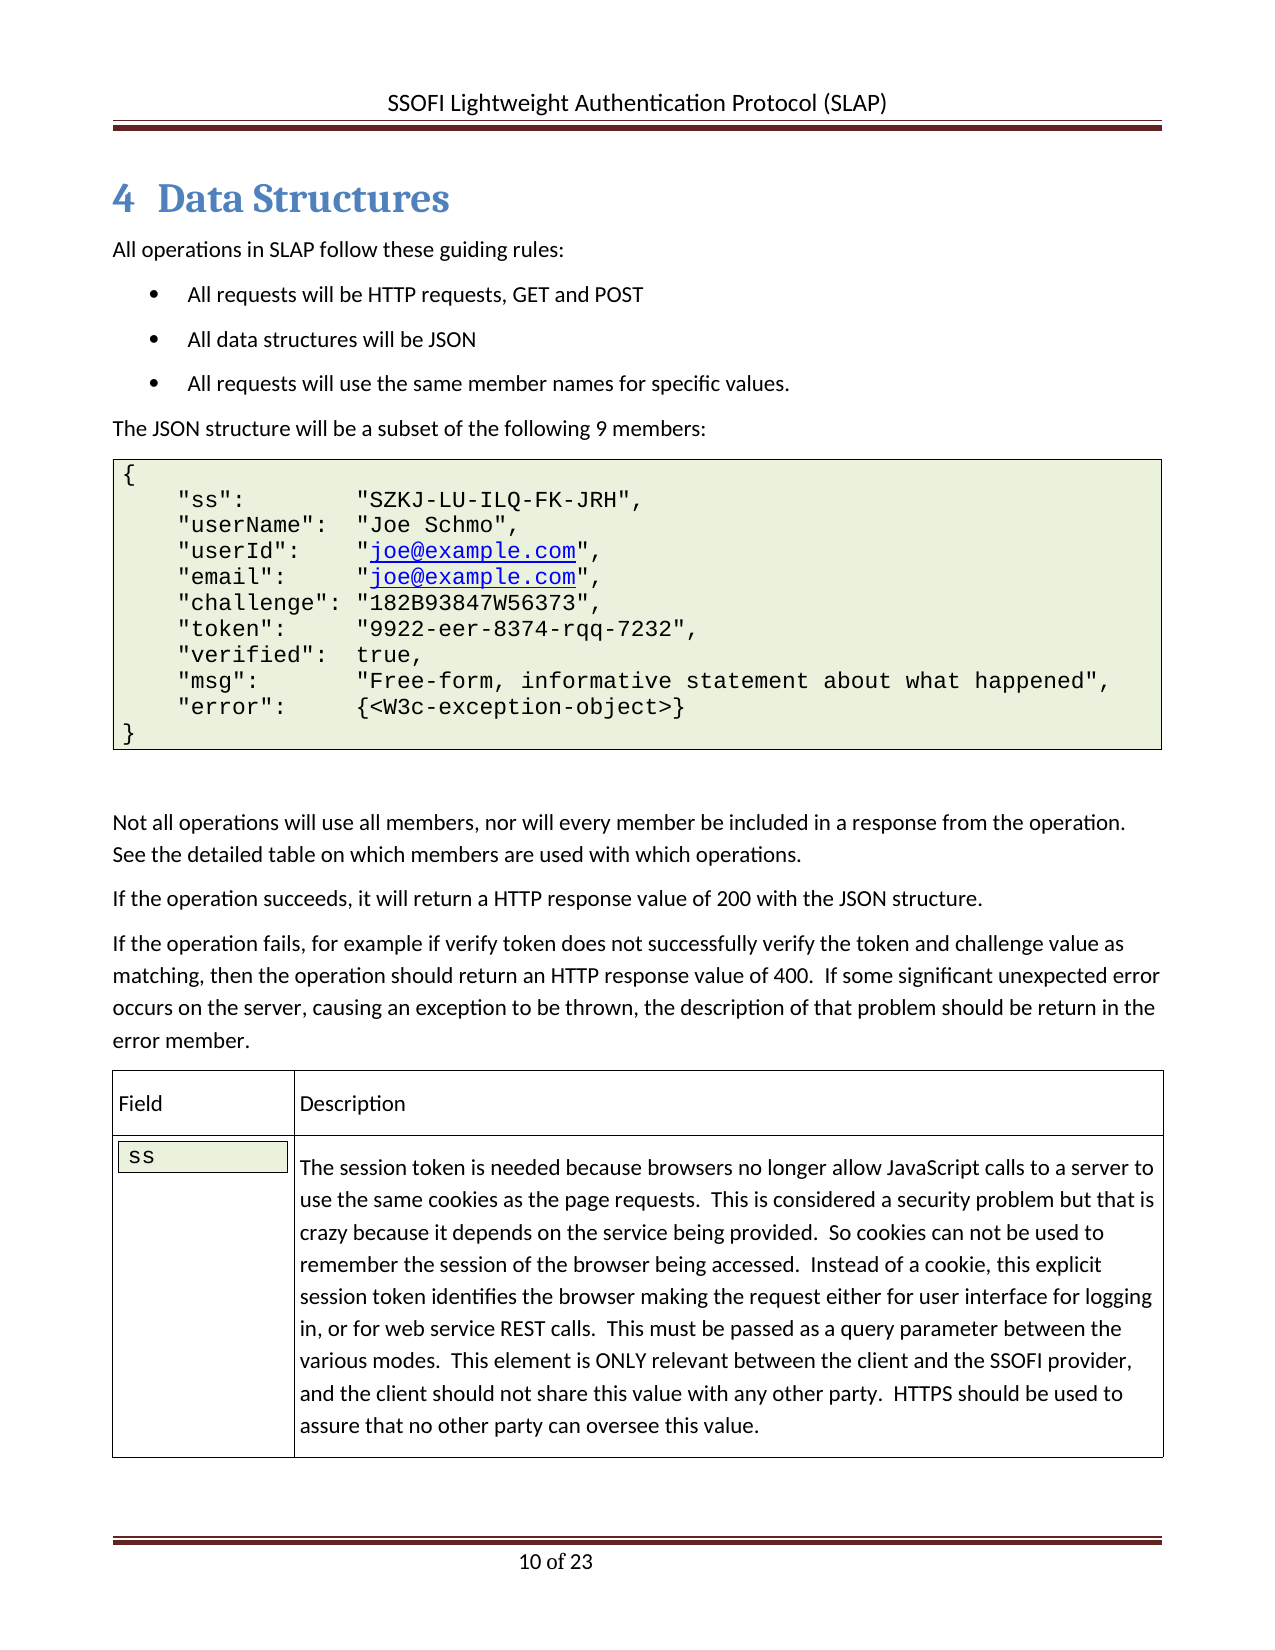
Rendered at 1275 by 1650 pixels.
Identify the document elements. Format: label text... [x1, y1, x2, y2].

text "verified": true, [114, 640, 1161, 666]
text "userId": "joe@example.com", [114, 537, 1161, 563]
table_cell ss [113, 1136, 294, 1457]
list All requests will use the same member names for specific values. [150, 369, 1162, 397]
text "email": "joe@example.com", [114, 563, 1161, 588]
text "token": "9922-eer-8374-rqq-7232", [114, 614, 1161, 640]
text "msg": "Free-form, informative statement about what happened", [114, 666, 1161, 692]
subtitle Data Structures [112, 175, 1162, 223]
table_header Field [113, 1071, 294, 1135]
text } [114, 718, 1161, 749]
text The JSON structure will be a subset of the following 9 members: [112, 414, 1162, 442]
text "ss": "SZKJ-LU-ILQ-FK-JRH", [114, 485, 1161, 511]
list All data structures will be JSON [150, 325, 1162, 353]
list All requests will be HTTP requests, GET and POST [150, 280, 1162, 308]
table_cell The session token is needed because browsers no longer allow JavaScript calls to a server to use the same cookies as the page requests. This is considered a security problem but that is crazy because it depends on the service being provided. So cookies can not be used to remember the session of the browser being accessed. Instead of a cookie, this explicit session token identifies the browser making the request either for user interface for logging in, or for web service REST calls. This must be passed as a query parameter between the various modes. This element is ONLY relevant between the client and the SSOFI provider, and the client should not share this value with any other party. HTTPS should be used to assure that no other party can oversee this value. [295, 1136, 1163, 1457]
text If the operation fails, for example if verify token does not successfully verify the token and challenge value as matching, then the operation should return an HTTP response value of 400. If some significant unexpected error occurs on the server, causing an exception to be thrown, the description of that problem should be return in the error member. [112, 929, 1162, 1054]
text "error": {<W3c-exception-object>} [114, 692, 1161, 718]
table_header Description [295, 1071, 1163, 1135]
text Not all operations will use all members, nor will every member be included in a response from the operation. See the detailed table on which members are used with which operations. [112, 808, 1162, 868]
text { [114, 460, 1161, 485]
text If the operation succeeds, it will return a HTTP response value of 200 with the JSON structure. [112, 884, 1162, 912]
text All operations in SLAP follow these guiding rules: [112, 235, 1162, 263]
text "userName": "Joe Schmo", [114, 511, 1161, 537]
text "challenge": "182B93847W56373", [114, 588, 1161, 614]
